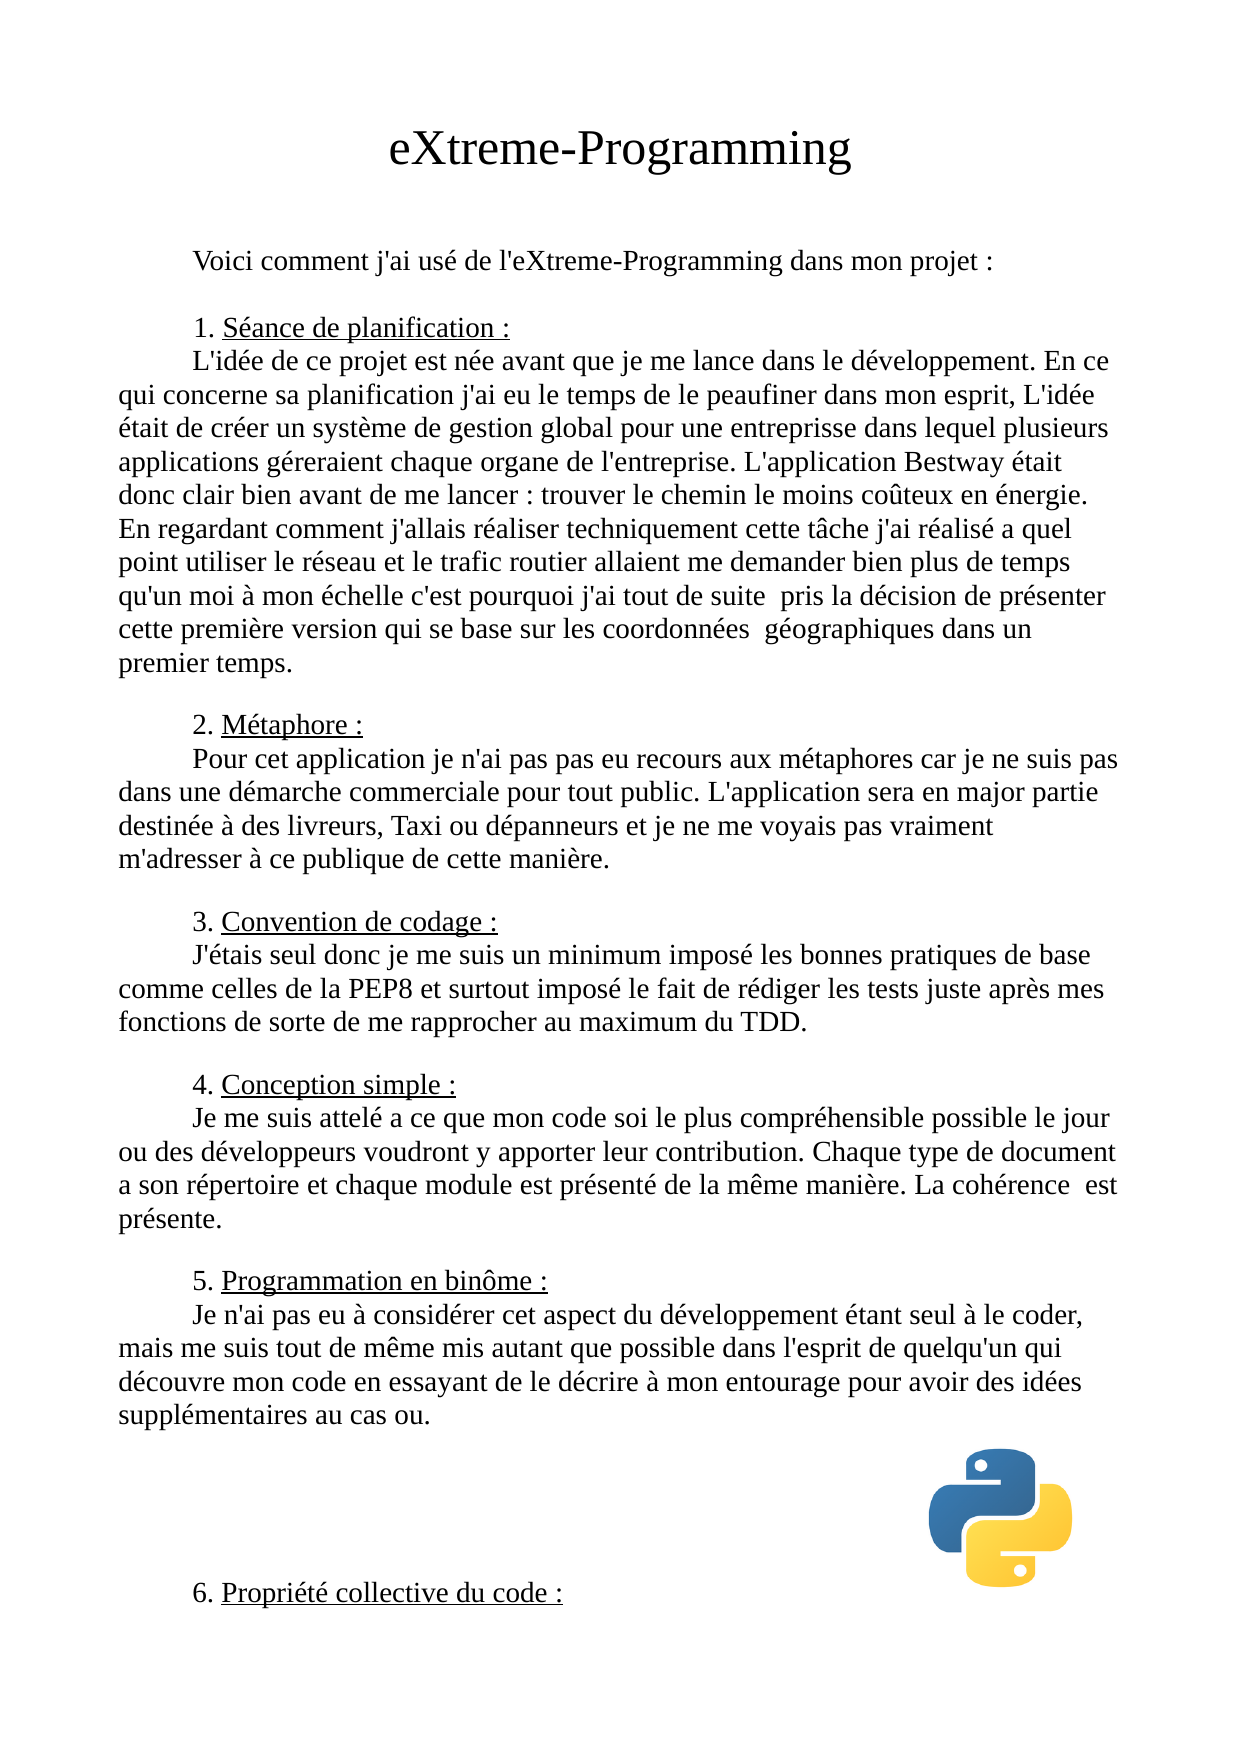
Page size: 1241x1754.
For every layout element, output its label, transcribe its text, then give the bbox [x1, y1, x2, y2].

text Pour cet application je n'ai pas pas eu recours aux métaphores car je ne suis pas dans une démarche commerciale pour tout public. L'application sera en major partie destinée à des livreurs, Taxi ou dépanneurs et je ne me voyais pas vraiment m'adresser à ce publique de cette manière. [118, 741, 1122, 875]
text 6. Propriété collective du code : [118, 1575, 1122, 1608]
text Voici comment j'ai usé de l'eXtreme-Programming dans mon projet : [118, 243, 1122, 276]
text eXtreme-Programming [118, 118, 1122, 176]
text 3. Convention de codage : [118, 904, 1122, 937]
text Je n'ai pas eu à considérer cet aspect du développement étant seul à le coder, mais me suis tout de même mis autant que possible dans l'esprit de quelqu'un qui découvre mon code en essayant de le décrire à mon entourage pour avoir des idées supplémentaires au cas ou. [118, 1297, 1122, 1431]
text 2. Métaphore : [118, 707, 1122, 741]
list 1. Séance de planification : [156, 310, 1122, 343]
picture [917, 1446, 1083, 1593]
text Je me suis attelé a ce que mon code soi le plus compréhensible possible le jour ou des développeurs voudront y apporter leur contribution. Chaque type de document a son répertoire et chaque module est présenté de la même manière. La cohérence est présente. [118, 1100, 1122, 1234]
text 5. Programmation en binôme : [118, 1263, 1122, 1297]
text 4. Conception simple : [118, 1067, 1122, 1100]
text J'étais seul donc je me suis un minimum imposé les bonnes pratiques de base comme celles de la PEP8 et surtout imposé le fait de rédiger les tests juste après mes fonctions de sorte de me rapprocher au maximum du TDD. [118, 937, 1122, 1038]
text L'idée de ce projet est née avant que je me lance dans le développement. En ce qui concerne sa planification j'ai eu le temps de le peaufiner dans mon esprit, L'idée était de créer un système de gestion global pour une entreprisse dans lequel plusieurs applications géreraient chaque organe de l'entreprise. L'application Bestway était donc clair bien avant de me lancer : trouver le chemin le moins coûteux en énergie. En regardant comment j'allais réaliser techniquement cette tâche j'ai réalisé a quel point utiliser le réseau et le trafic routier allaient me demander bien plus de temps qu'un moi à mon échelle c'est pourquoi j'ai tout de suite pris la décision de présenter cette première version qui se base sur les coordonnées géographiques dans un premier temps. [118, 343, 1122, 679]
